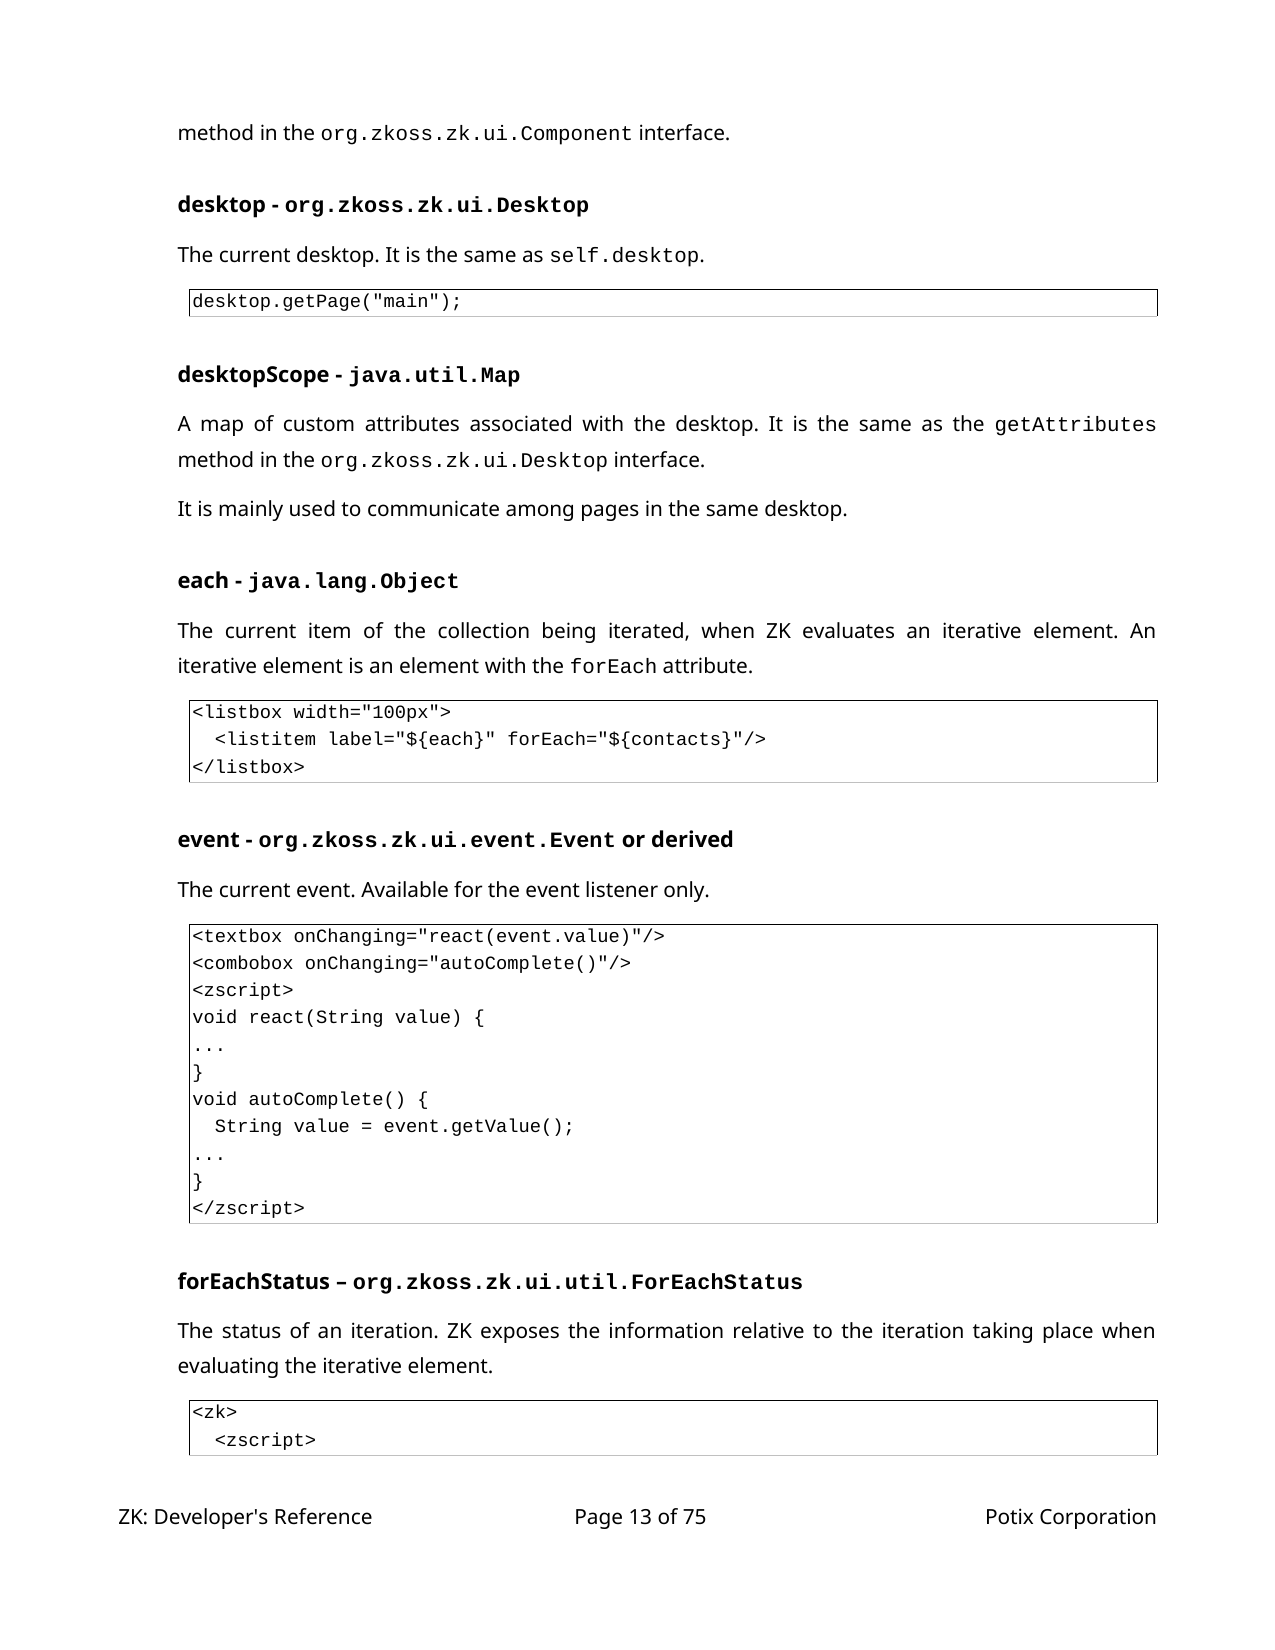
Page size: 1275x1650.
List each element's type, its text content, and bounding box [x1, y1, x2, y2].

subtitle event - org.zkoss.zk.ui.event.Event or derived [177, 824, 1157, 854]
text <textbox onChanging="react(event.value)"/> [190, 925, 1157, 948]
text void autoComplete() { [190, 1087, 1157, 1111]
subtitle forEachStatus – org.zkoss.zk.ui.util.ForEachStatus [177, 1266, 1157, 1296]
text } [190, 1060, 1157, 1084]
text The current desktop. It is the same as self.desktop. [177, 240, 1157, 268]
text ... [190, 1141, 1157, 1166]
text It is mainly used to communicate among pages in the same desktop. [177, 494, 1157, 522]
text void react(String value) { [190, 1005, 1157, 1030]
text ... [190, 1033, 1157, 1057]
text The current item of the collection being iterated, when ZK evaluates an iterative element. An iterative element is an element with the forEach attribute. [177, 616, 1157, 679]
text The status of an iteration. ZK exposes the information relative to the iteration taking place when evaluating the iterative element. [177, 1316, 1157, 1380]
text <combobox onChanging="autoComplete()"/> [190, 951, 1157, 975]
text </zscript> [190, 1196, 1157, 1223]
text } [190, 1168, 1157, 1193]
text <listbox width="100px"> [190, 701, 1157, 724]
subtitle desktop - org.zkoss.zk.ui.Desktop [177, 189, 1157, 219]
subtitle desktopScope - java.util.Map [177, 359, 1157, 389]
text <zscript> [190, 1427, 1157, 1455]
text String value = event.getValue(); [190, 1114, 1157, 1138]
text desktop.getPage("main"); [190, 290, 1157, 316]
text </listbox> [190, 754, 1157, 782]
text <zk> [190, 1401, 1157, 1424]
subtitle each - java.lang.Object [177, 565, 1157, 595]
text A map of custom attributes associated with the desktop. It is the same as the getAttributes method in the org.zkoss.zk.ui.Desktop interface. [177, 409, 1157, 474]
text The current event. Available for the event listener only. [177, 875, 1157, 903]
text <listitem label="${each}" forEach="${contacts}"/> [190, 727, 1157, 752]
text method in the org.zkoss.zk.ui.Component interface. [177, 118, 1157, 147]
text <zscript> [190, 978, 1157, 1002]
